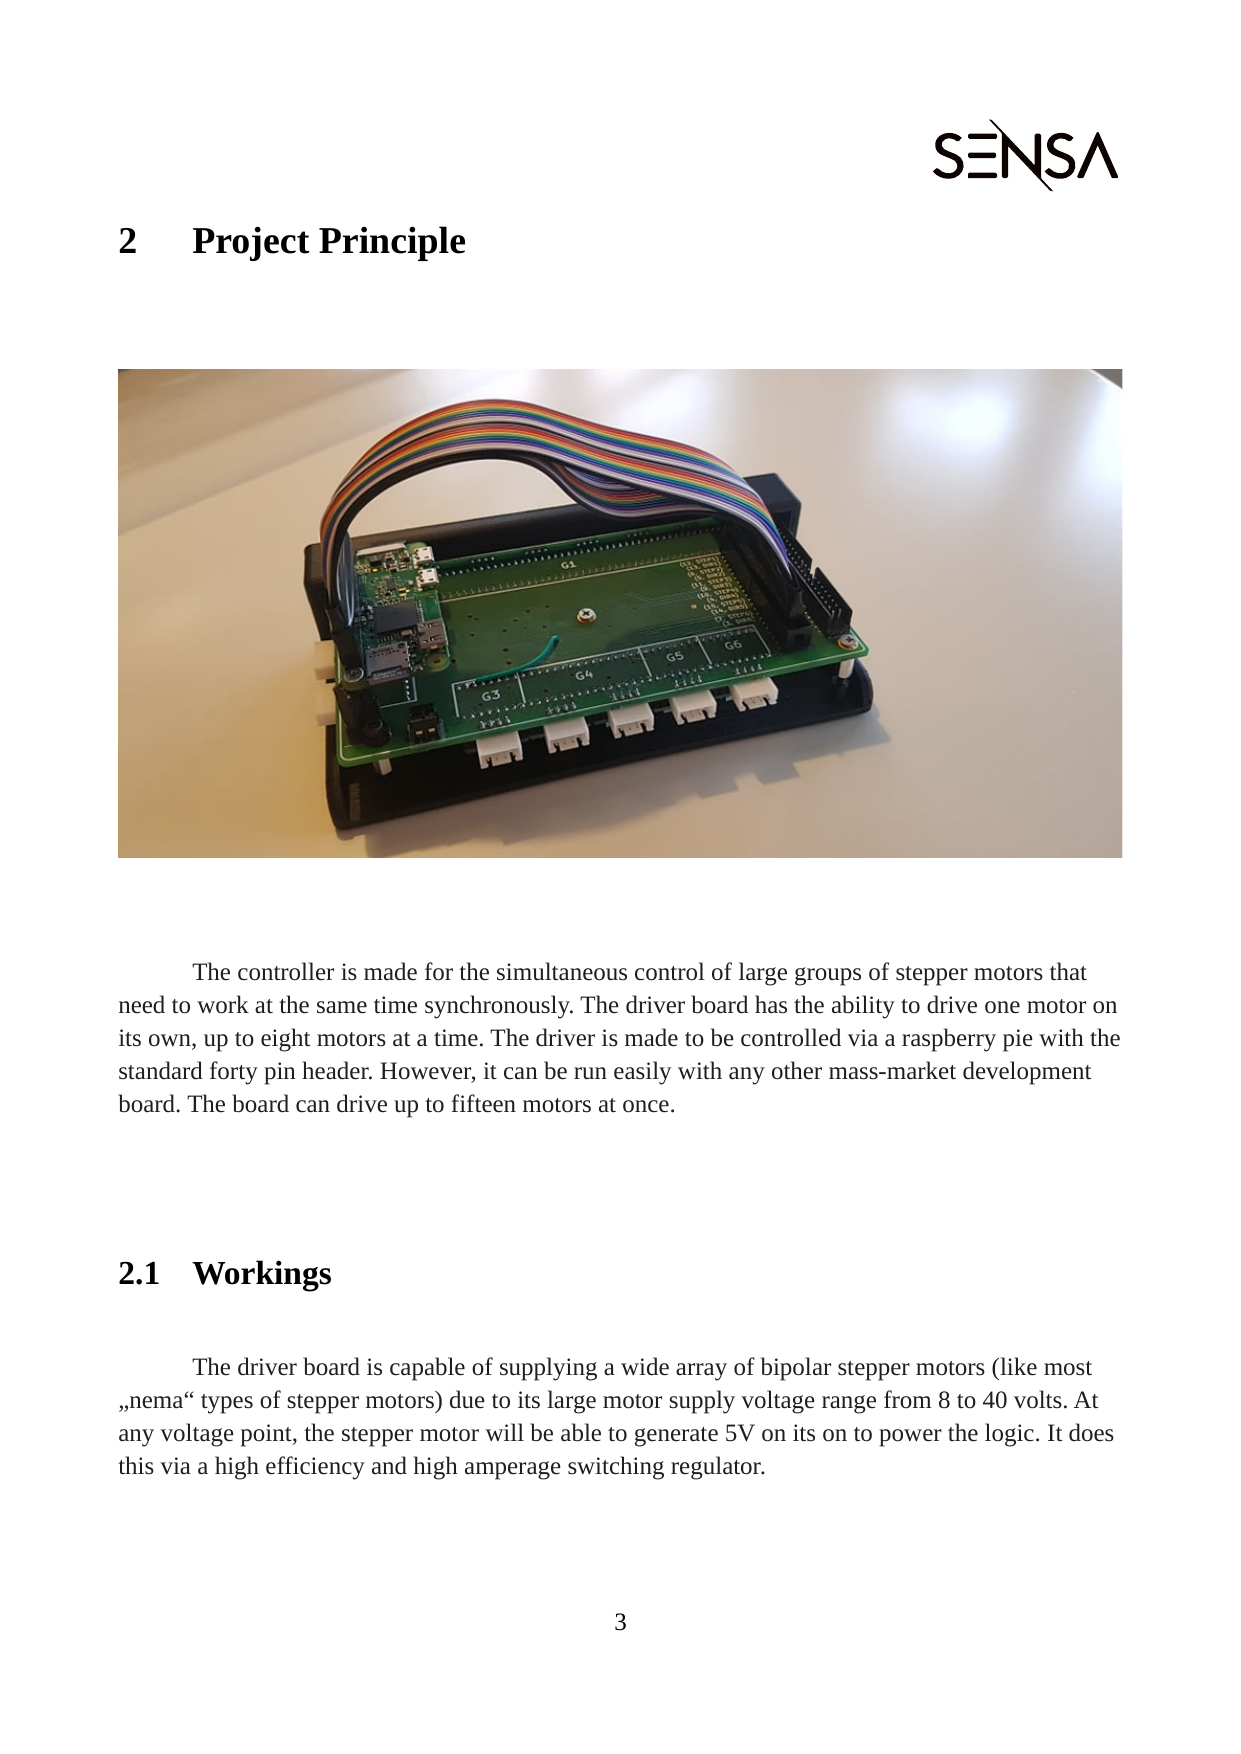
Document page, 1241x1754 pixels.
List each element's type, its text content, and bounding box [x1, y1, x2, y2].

subtitle Project Principle [118, 218, 1122, 262]
text The driver board is capable of supplying a wide array of bipolar stepper motors (like most „nema“ types of stepper motors) due to its large motor supply voltage range from 8 to 40 volts. At any voltage point, the stepper motor will be able to generate 5V on its on to power the logic. It does this via a high efficiency and high amperage switching regulator. [118, 1352, 1122, 1480]
picture [118, 369, 1123, 858]
subtitle Workings [118, 1253, 1122, 1292]
text The controller is made for the simultaneous control of large groups of stepper motors that need to work at the same time synchronously. The driver board has the ability to drive one motor on its own, up to eight motors at a time. The driver is made to be controlled via a raspberry pie with the standard forty pin header. However, it can be run easily with any other mass-market development board. The board can drive up to fifteen motors at once. [118, 957, 1122, 1118]
